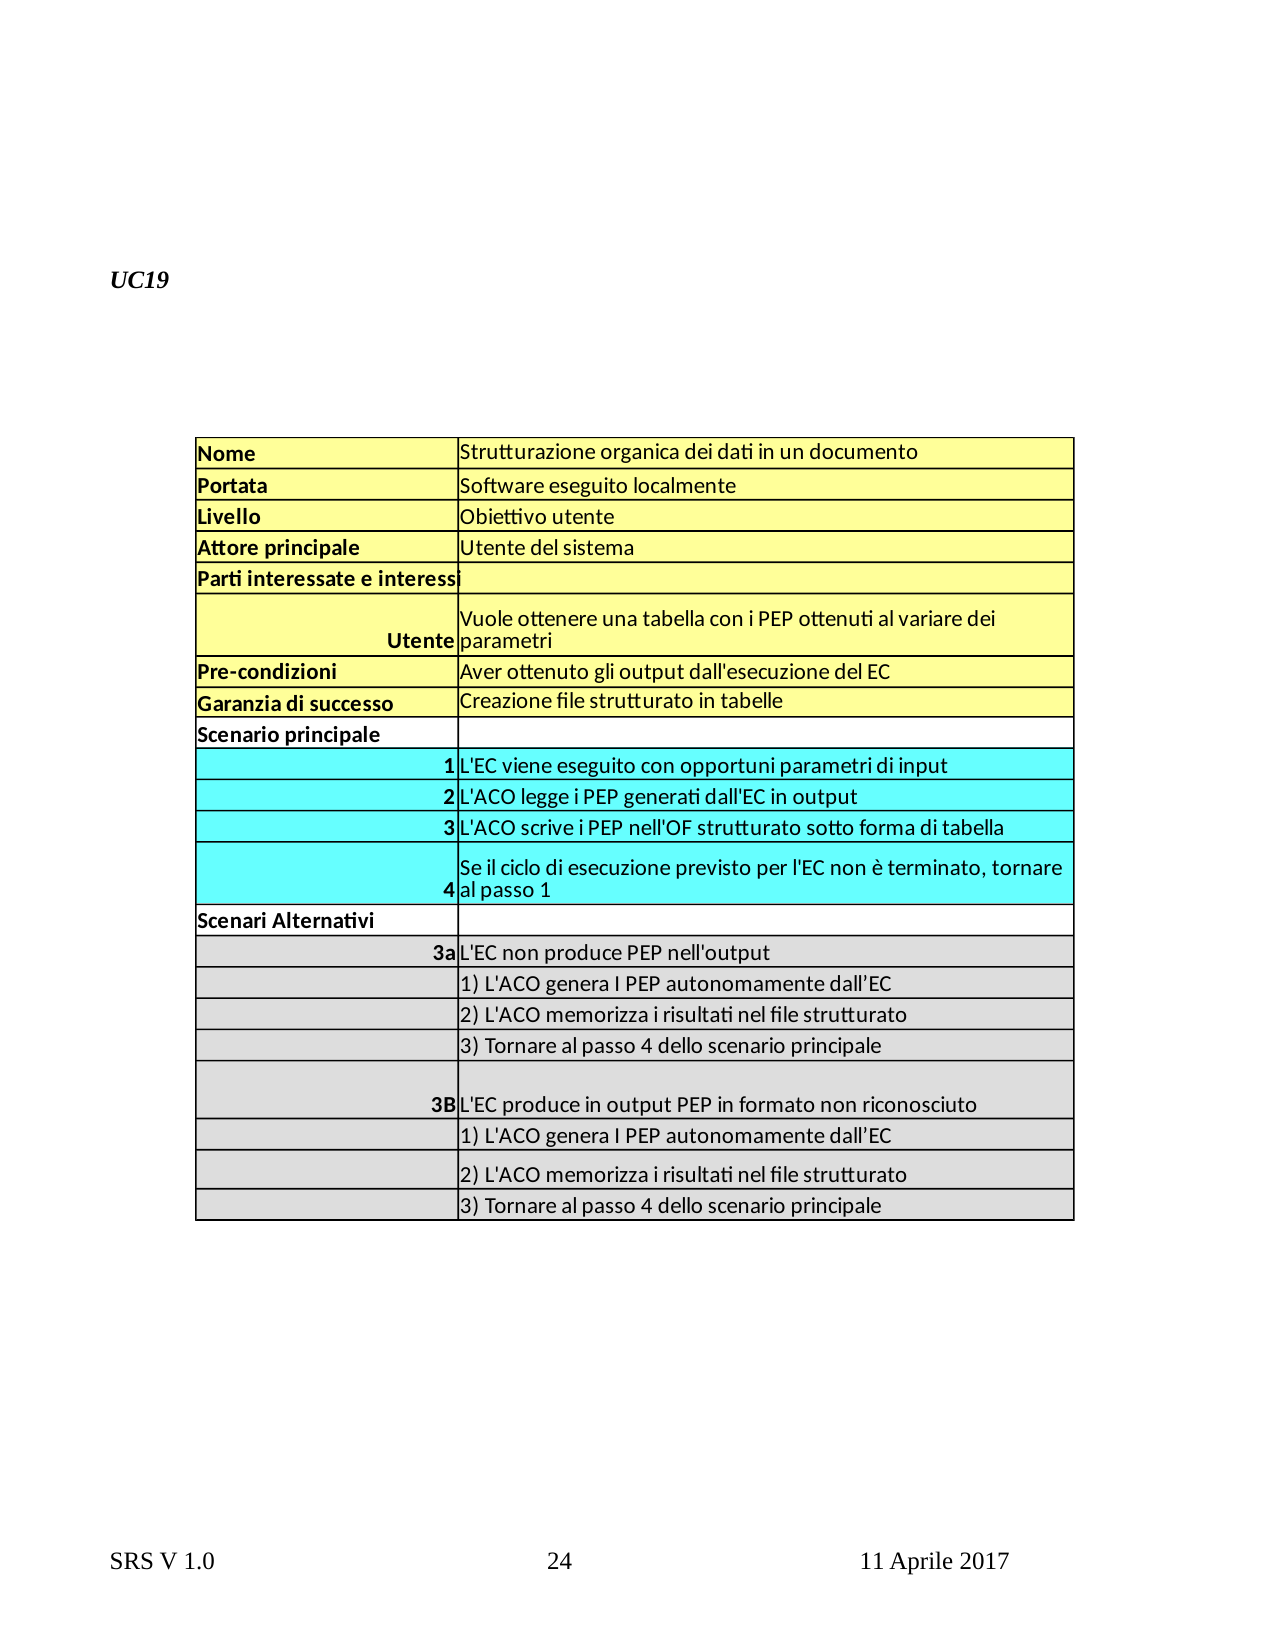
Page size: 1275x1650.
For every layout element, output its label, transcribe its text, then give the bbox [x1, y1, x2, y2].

text UC19 [109, 265, 1162, 294]
